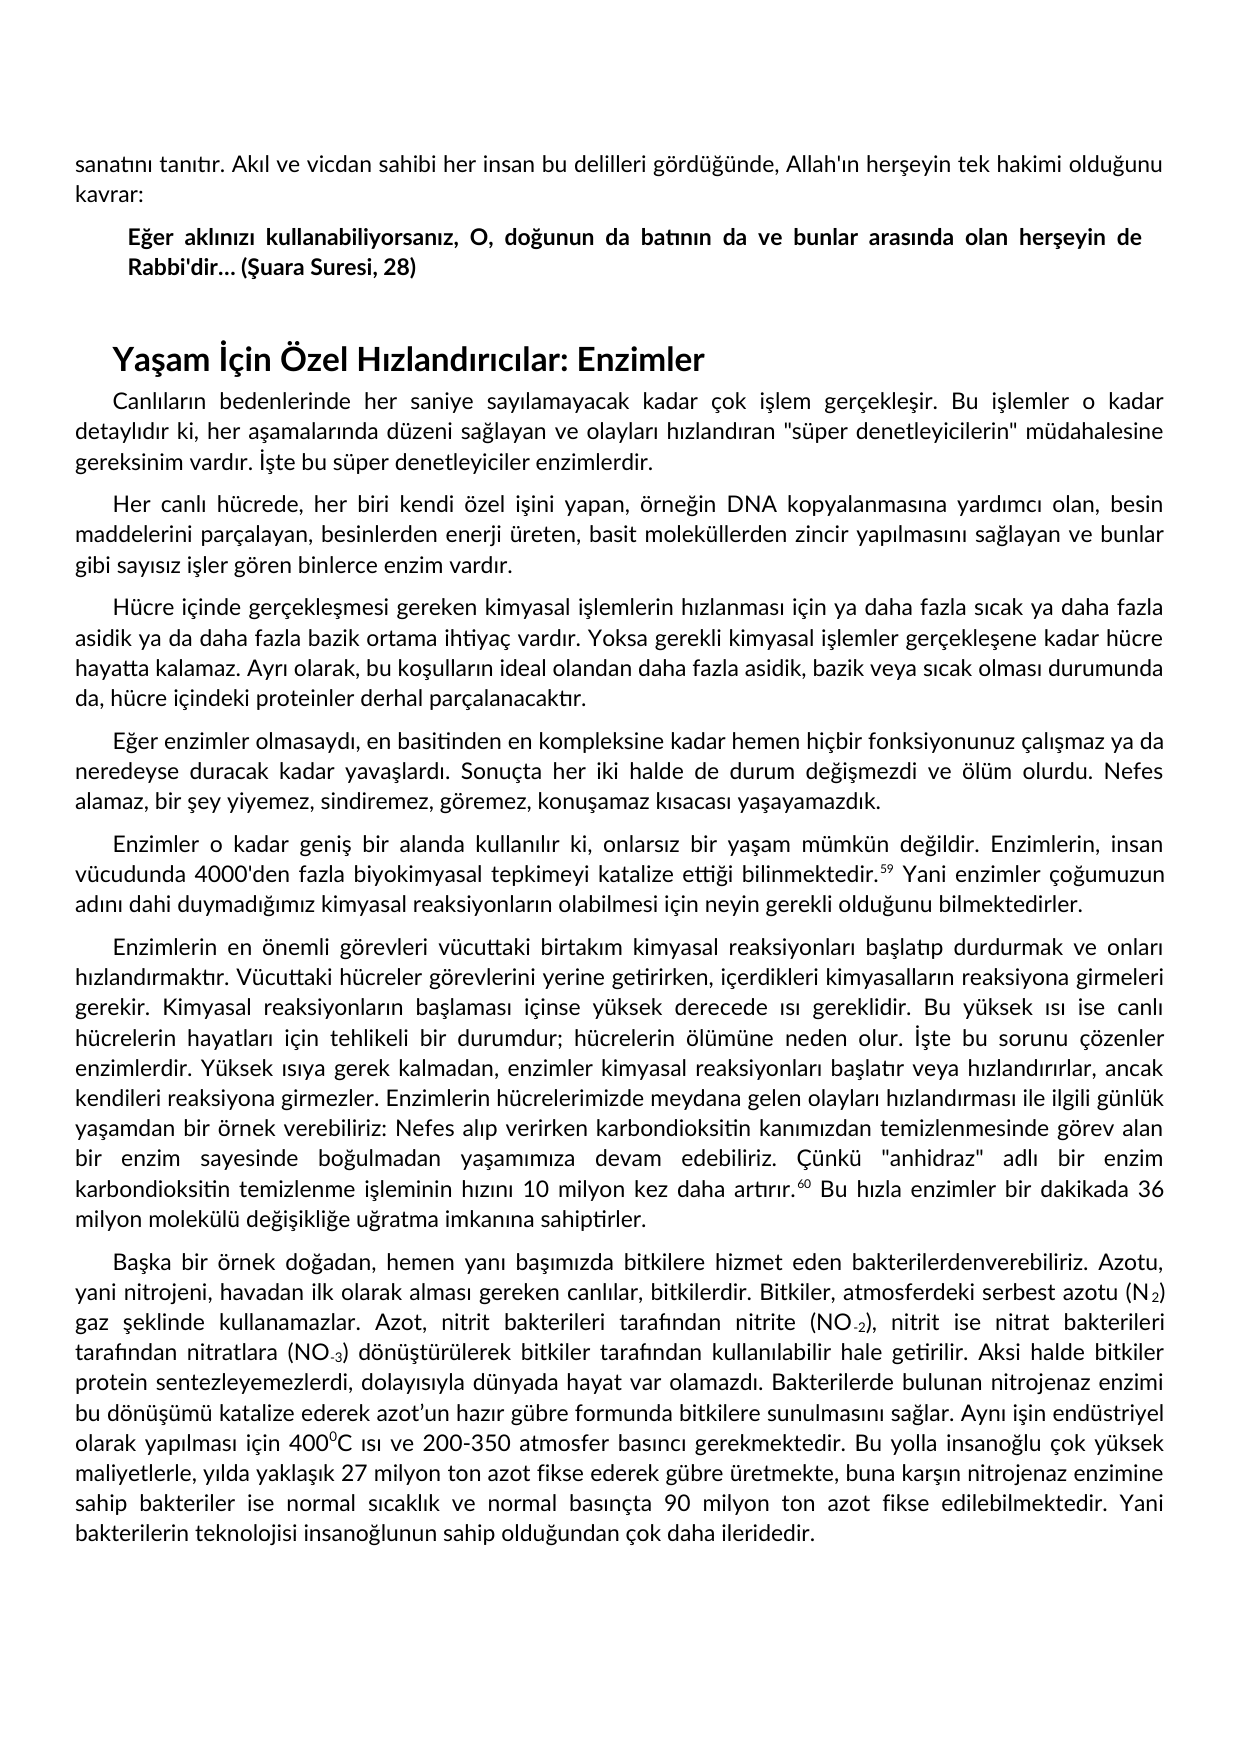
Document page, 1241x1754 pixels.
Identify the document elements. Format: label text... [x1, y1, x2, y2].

subtitle Yaşam İçin Özel Hızlandırıcılar: Enzimler [112, 338, 1165, 378]
text Enzimlerin en önemli görevleri vücuttaki birtakım kimyasal reaksiyonları başlatıp durdurmak ve onları hızlandırmaktır. Vücuttaki hücreler görevlerini yerine getirirken, içerdikleri kimyasalların reaksiyona girmeleri gerekir. Kimyasal reaksiyonların başlaması içinse yüksek derecede ısı gereklidir. Bu yüksek ısı ise canlı hücrelerin hayatları için tehlikeli bir durumdur; hücrelerin ölümüne neden olur. İşte bu sorunu çözenler enzimlerdir. Yüksek ısıya gerek kalmadan, enzimler kimyasal reaksiyonları başlatır veya hızlandırırlar, ancak kendileri reaksiyona girmezler. Enzimlerin hücrelerimizde meydana gelen olayları hızlandırması ile ilgili günlük yaşamdan bir örnek verebiliriz: Nefes alıp verirken karbondioksitin kanımızdan temizlenmesinde görev alan bir enzim sayesinde boğulmadan yaşamımıza devam edebiliriz. Çünkü "anhidraz" adlı bir enzim karbondioksitin temizlenme işleminin hızını 10 milyon kez daha artırır.60 Bu hızla enzimler bir dakikada 36 milyon molekülü değişikliğe uğratma imkanına sahiptirler. [75, 933, 1165, 1232]
text Eğer enzimler olmasaydı, en basitinden en kompleksine kadar hemen hiçbir fonksiyonunuz çalışmaz ya da neredeyse duracak kadar yavaşlardı. Sonuçta her iki halde de durum değişmezdi ve ölüm olurdu. Nefes alamaz, bir şey yiyemez, sindiremez, göremez, konuşamaz kısacası yaşayamazdık. [75, 726, 1165, 814]
text Canlıların bedenlerinde her saniye sayılamayacak kadar çok işlem gerçekleşir. Bu işlemler o kadar detaylıdır ki, her aşamalarında düzeni sağlayan ve olayları hızlandıran "süper denetleyicilerin" müdahalesine gereksinim vardır. İşte bu süper denetleyiciler enzimlerdir. [75, 387, 1165, 475]
text Her canlı hücrede, her biri kendi özel işini yapan, örneğin DNA kopyalanmasına yardımcı olan, besin maddelerini parçalayan, besinlerden enerji üreten, basit moleküllerden zincir yapılmasını sağlayan ve bunlar gibi sayısız işler gören binlerce enzim vardır. [75, 490, 1165, 578]
text Hücre içinde gerçekleşmesi gereken kimyasal işlemlerin hızlanması için ya daha fazla sıcak ya daha fazla asidik ya da daha fazla bazik ortama ihtiyaç vardır. Yoksa gerekli kimyasal işlemler gerçekleşene kadar hücre hayatta kalamaz. Ayrı olarak, bu koşulların ideal olandan daha fazla asidik, bazik veya sıcak olması durumunda da, hücre içindeki proteinler derhal parçalanacaktır. [75, 593, 1165, 711]
text Enzimler o kadar geniş bir alanda kullanılır ki, onlarsız bir yaşam mümkün değildir. Enzimlerin, insan vücudunda 4000'den fazla biyokimyasal tepkimeyi katalize ettiği bilinmektedir.59 Yani enzimler çoğumuzun adını dahi duymadığımız kimyasal reaksiyonların olabilmesi için neyin gerekli olduğunu bilmektedirler. [75, 829, 1165, 917]
text sanatını tanıtır. Akıl ve vicdan sahibi her insan bu delilleri gördüğünde, Allah'ın herşeyin tek hakimi olduğunu kavrar: [75, 150, 1165, 208]
text Eğer aklınızı kullanabiliyorsanız, O, doğunun da batının da ve bunlar arasında olan herşeyin de Rabbi'dir… (Şuara Suresi, 28) [127, 223, 1143, 281]
text Başka bir örnek doğadan, hemen yanı başımızda bitkilere hizmet eden bakterilerdenverebiliriz. Azotu, yani nitrojeni, havadan ilk olarak alması gereken canlılar, bitkilerdir. Bitkiler, atmosferdeki serbest azotu (N2) gaz şeklinde kullanamazlar. Azot, nitrit bakterileri tarafından nitrite (NO-2), nitrit ise nitrat bakterileri tarafından nitratlara (NO-3) dönüştürülerek bitkiler tarafından kullanılabilir hale getirilir. Aksi halde bitkiler protein sentezleyemezlerdi, dolayısıyla dünyada hayat var olamazdı. Bakterilerde bulunan nitrojenaz enzimi bu dönüşümü katalize ederek azot’un hazır gübre formunda bitkilere sunulmasını sağlar. Aynı işin endüstriyel olarak yapılması için 4000C ısı ve 200-350 atmosfer basıncı gerekmektedir. Bu yolla insanoğlu çok yüksek maliyetlerle, yılda yaklaşık 27 milyon ton azot fikse ederek gübre üretmekte, buna karşın nitrojenaz enzimine sahip bakteriler ise normal sıcaklık ve normal basınçta 90 milyon ton azot fikse edilebilmektedir. Yani bakterilerin teknolojisi insanoğlunun sahip olduğundan çok daha ileridedir. [75, 1247, 1165, 1547]
